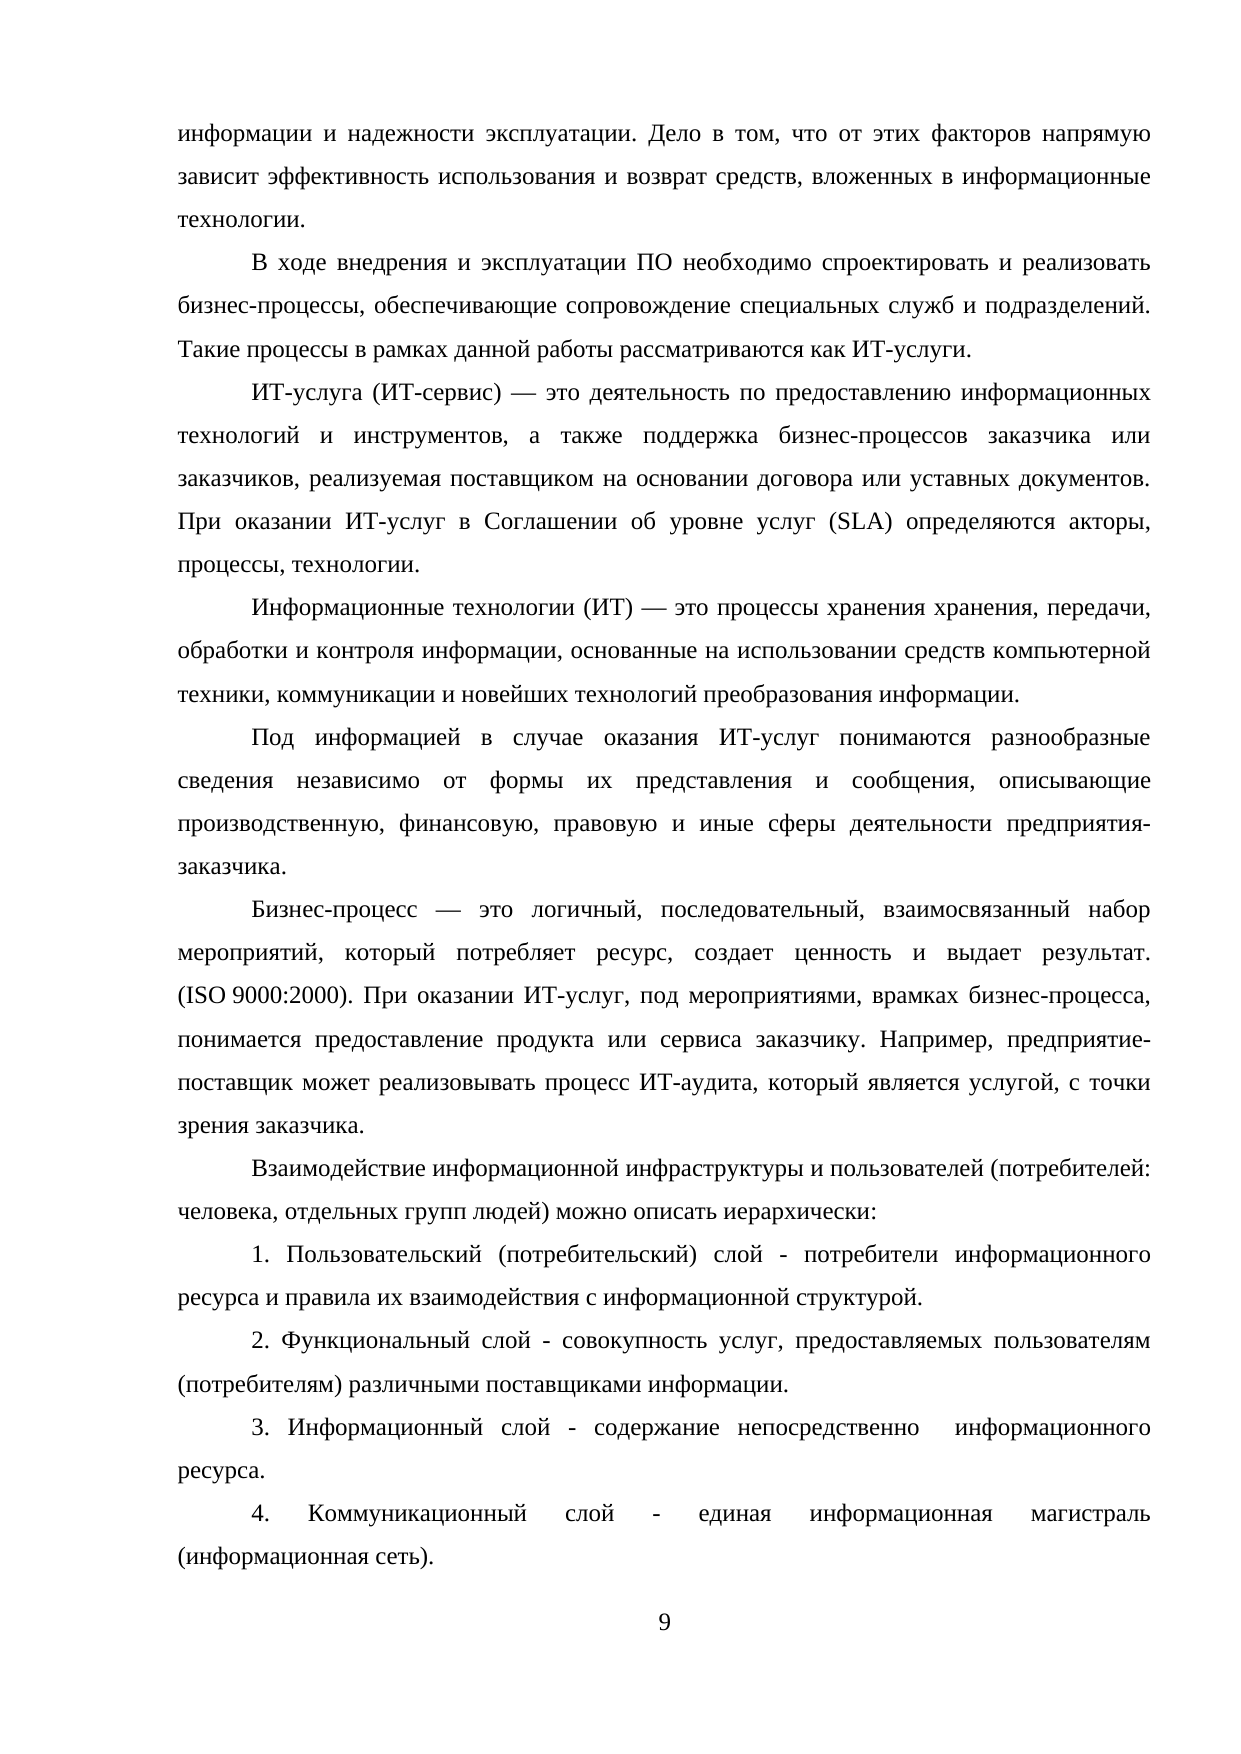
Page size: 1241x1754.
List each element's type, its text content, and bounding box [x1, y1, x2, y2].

text Взаимодействие информационной инфраструктуры и пользователей (потребителей: человека, отдельных групп людей) можно описать иерархически: [177, 1153, 1152, 1225]
text 4. Коммуникационный слой - единая информационная магистраль (информационная сеть). [177, 1498, 1152, 1570]
text В ходе внедрения и эксплуатации ПО необходимо спроектировать и реализовать бизнес-процессы, обеспечивающие сопровождение специальных служб и подразделений. Такие процессы в рамках данной работы рассматриваются как ИТ-услуги. [177, 247, 1152, 362]
text информации и надежности эксплуатации. Дело в том, что от этих факторов напрямую зависит эффективность использования и возврат средств, вложенных в информационные технологии. [177, 118, 1152, 233]
text 3. Информационный слой - содержание непосредственно информационного ресурса. [177, 1412, 1152, 1484]
text 1. Пользовательский (потребительский) слой - потребители информационного ресурса и правила их взаимодействия с информационной структурой. [177, 1239, 1152, 1311]
text Информационные технологии (ИТ) — это процессы хранения хранения, передачи, обработки и контроля информации, основанные на использовании средств компьютерной техники, коммуникации и новейших технологий преобразования информации. [177, 592, 1152, 707]
text Бизнес-процесс — это логичный, последовательный, взаимосвязанный набор мероприятий, который потребляет ресурс, создает ценность и выдает результат. (ISO 9000:2000). При оказании ИТ-услуг, под мероприятиями, врамках бизнес-процесса, понимается предоставление продукта или сервиса заказчику. Например, предприятие-поставщик может реализовывать процесс ИТ-аудита, который является услугой, с точки зрения заказчика. [177, 894, 1152, 1139]
text ИТ-услуга (ИТ-сервис) — это деятельность по предоставлению информационных технологий и инструментов, а также поддержка бизнес-процессов заказчика или заказчиков, реализуемая поставщиком на основании договора или уставных документов. При оказании ИТ-услуг в Соглашении об уровне услуг (SLA) определяются акторы, процессы, технологии. [177, 377, 1152, 578]
text Под информацией в случае оказания ИТ-услуг понимаются разнообразные сведения независимо от формы их представления и сообщения, описывающие производственную, финансовую, правовую и иные сферы деятельности предприятия-заказчика. [177, 722, 1152, 880]
text 2. Функциональный слой - совокупность услуг, предоставляемых пользователям (потребителям) различными поставщиками информации. [177, 1326, 1152, 1397]
